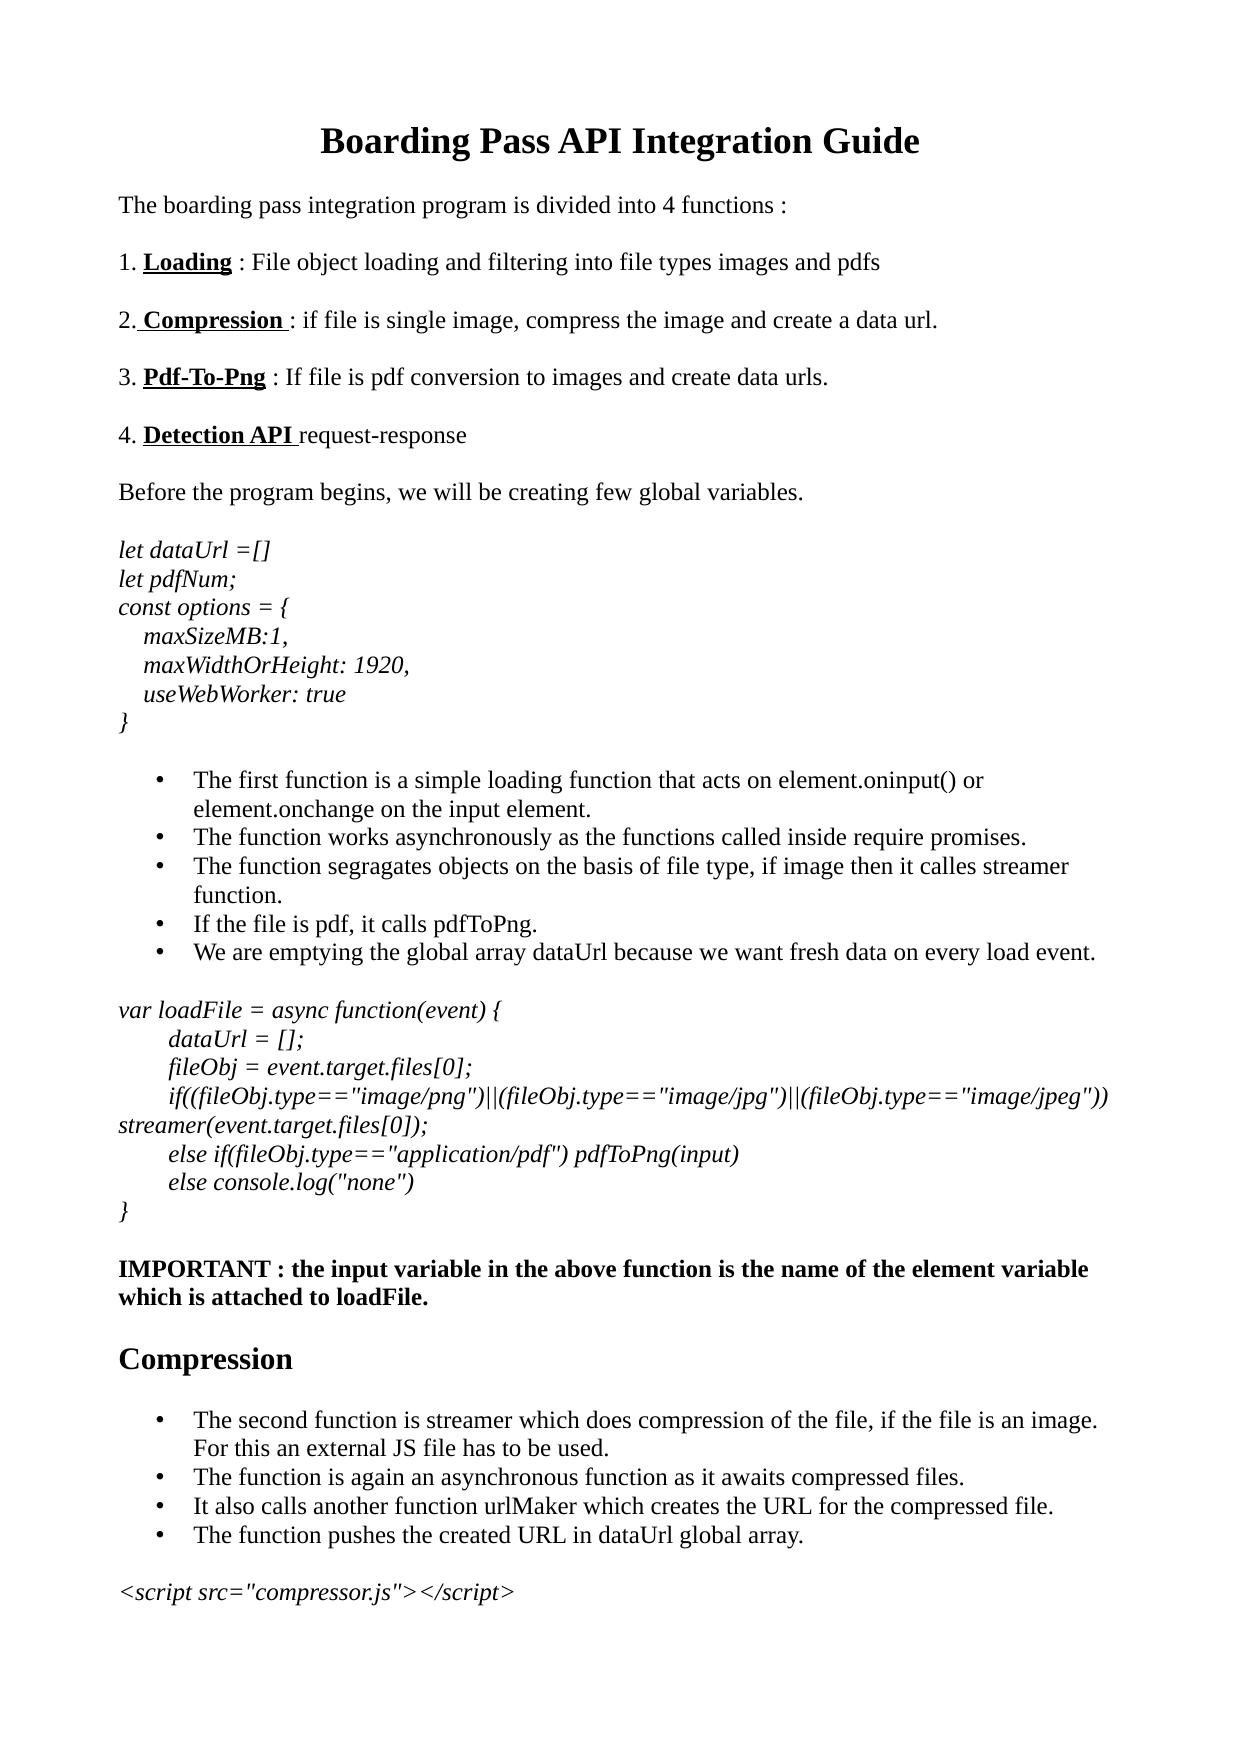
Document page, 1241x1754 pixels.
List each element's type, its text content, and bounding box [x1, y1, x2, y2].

text if((fileObj.type=="image/png")||(fileObj.type=="image/jpg")||(fileObj.type=="image/jpeg")) streamer(event.target.files[0]); [118, 1081, 1122, 1139]
list If the file is pdf, it calls pdfToPng. [156, 909, 1122, 937]
list The first function is a simple loading function that acts on element.oninput() or element.onchange on the input element. [156, 765, 1122, 822]
text maxWidthOrHeight: 1920, [118, 650, 1122, 679]
list We are emptying the global array dataUrl because we want fresh data on every load event. [156, 937, 1122, 966]
list The function is again an asynchronous function as it awaits compressed files. [156, 1462, 1122, 1491]
text 3. Pdf-To-Png : If file is pdf conversion to images and create data urls. [118, 362, 1122, 391]
text } [118, 707, 1122, 736]
text else if(fileObj.type=="application/pdf") pdfToPng(input) [118, 1139, 1122, 1167]
text } [118, 1196, 1122, 1225]
text dataUrl = []; [118, 1024, 1122, 1052]
list The function pushes the created URL in dataUrl global array. [156, 1520, 1122, 1548]
text var loadFile = async function(event) { [118, 995, 1122, 1024]
text const options = { [118, 592, 1122, 621]
text 1. Loading : File object loading and filtering into file types images and pdfs [118, 247, 1122, 276]
list The second function is streamer which does compression of the file, if the file is an image. For this an external JS file has to be used. [156, 1405, 1122, 1462]
text else console.log("none") [118, 1167, 1122, 1196]
text Boarding Pass API Integration Guide [118, 118, 1122, 161]
text let dataUrl =[] [118, 535, 1122, 564]
text The boarding pass integration program is divided into 4 functions : [118, 190, 1122, 219]
list It also calls another function urlMaker which creates the URL for the compressed file. [156, 1491, 1122, 1520]
text fileObj = event.target.files[0]; [118, 1052, 1122, 1081]
text Before the program begins, we will be creating few global variables. [118, 477, 1122, 506]
text 2. Compression : if file is single image, compress the image and create a data url. [118, 305, 1122, 334]
text let pdfNum; [118, 564, 1122, 592]
text IMPORTANT : the input variable in the above function is the name of the element variable which is attached to loadFile. [118, 1254, 1122, 1311]
text Compression [118, 1340, 1122, 1376]
text maxSizeMB:1, [118, 621, 1122, 650]
list The function segragates objects on the basis of file type, if image then it calles streamer function. [156, 851, 1122, 909]
list The function works asynchronously as the functions called inside require promises. [156, 822, 1122, 851]
text useWebWorker: true [118, 679, 1122, 707]
text <script src="compressor.js"></script> [118, 1577, 1122, 1606]
text 4. Detection API request-response [118, 420, 1122, 449]
